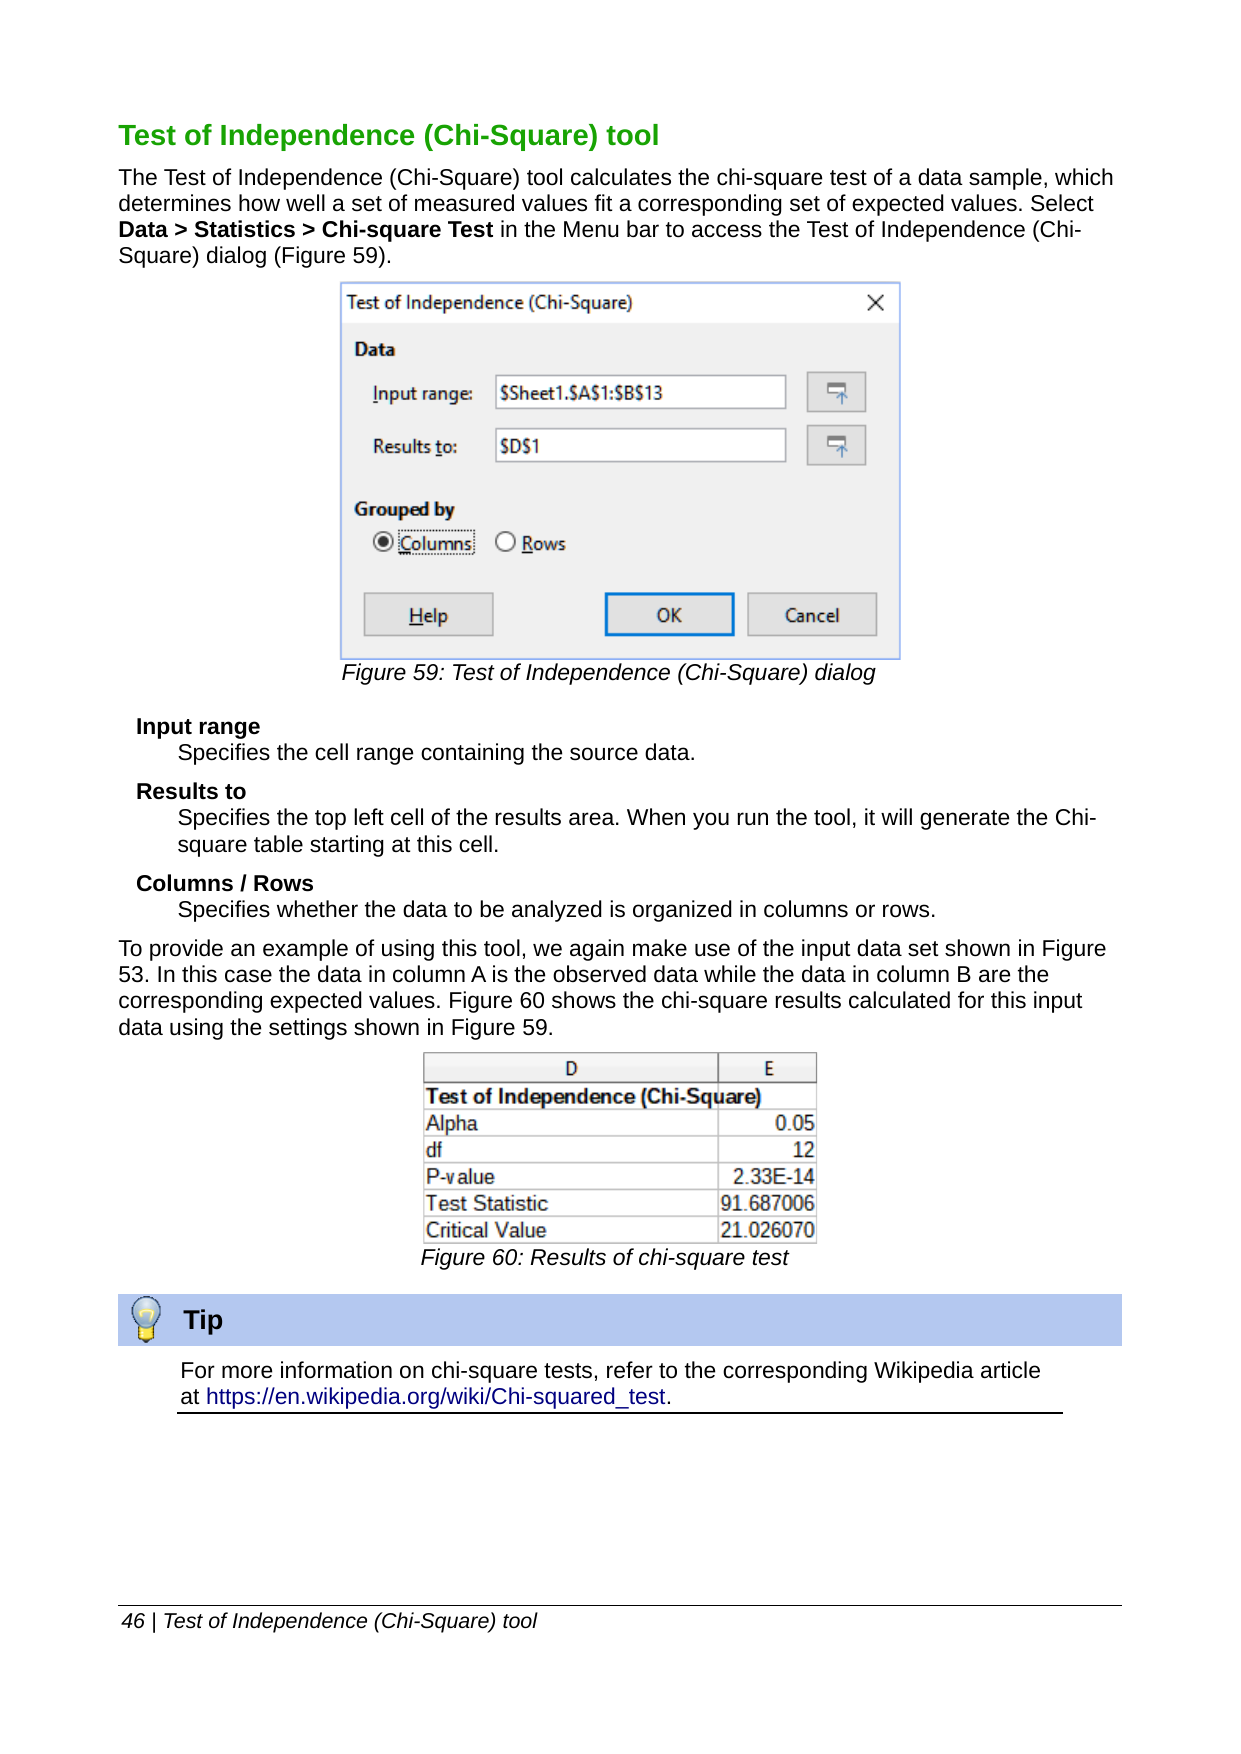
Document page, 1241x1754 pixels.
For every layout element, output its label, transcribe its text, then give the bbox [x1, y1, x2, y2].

text Columns / Rows [136, 869, 1122, 896]
text The Test of Independence (Chi-Square) tool calculates the chi-square test of a data sample, which determines how well a set of measured values fit a corresponding set of expected values. Select Data > Statistics > Chi-square Test in the Menu bar to access the Test of Independence (Chi-Square) dialog (Figure 59). [118, 163, 1122, 269]
text For more information on chi-square tests, refer to the corresponding Wikipedia article at https://en.wikipedia.org/wiki/Chi-squared_test. [177, 1354, 1063, 1412]
text Specifies the cell range containing the source data. [177, 739, 1122, 766]
picture [119, 1294, 170, 1346]
subtitle Test of Independence (Chi-Square) tool [118, 118, 1122, 152]
text Specifies the top left cell of the results area. When you run the tool, it will generate the Chi-square table starting at this cell. [177, 804, 1122, 857]
text Specifies whether the data to be analyzed is organized in columns or rows. [177, 896, 1122, 922]
subtitle Tip [170, 1294, 1122, 1346]
text Input range [136, 713, 1122, 739]
text Figure 60: Results of chi-square test [420, 1053, 820, 1270]
text To provide an example of using this tool, we again make use of the input data set shown in Figure 53. In this case the data in column A is the observed data while the data in column B are the corresponding expected values. Figure 60 shows the chi-square results calculated for this input data using the settings shown in Figure 59. [118, 935, 1122, 1040]
picture [339, 281, 901, 660]
text Results to [136, 778, 1122, 804]
text Figure 59: Test of Independence (Chi-Square) dialog [341, 660, 899, 686]
picture [423, 1052, 818, 1244]
